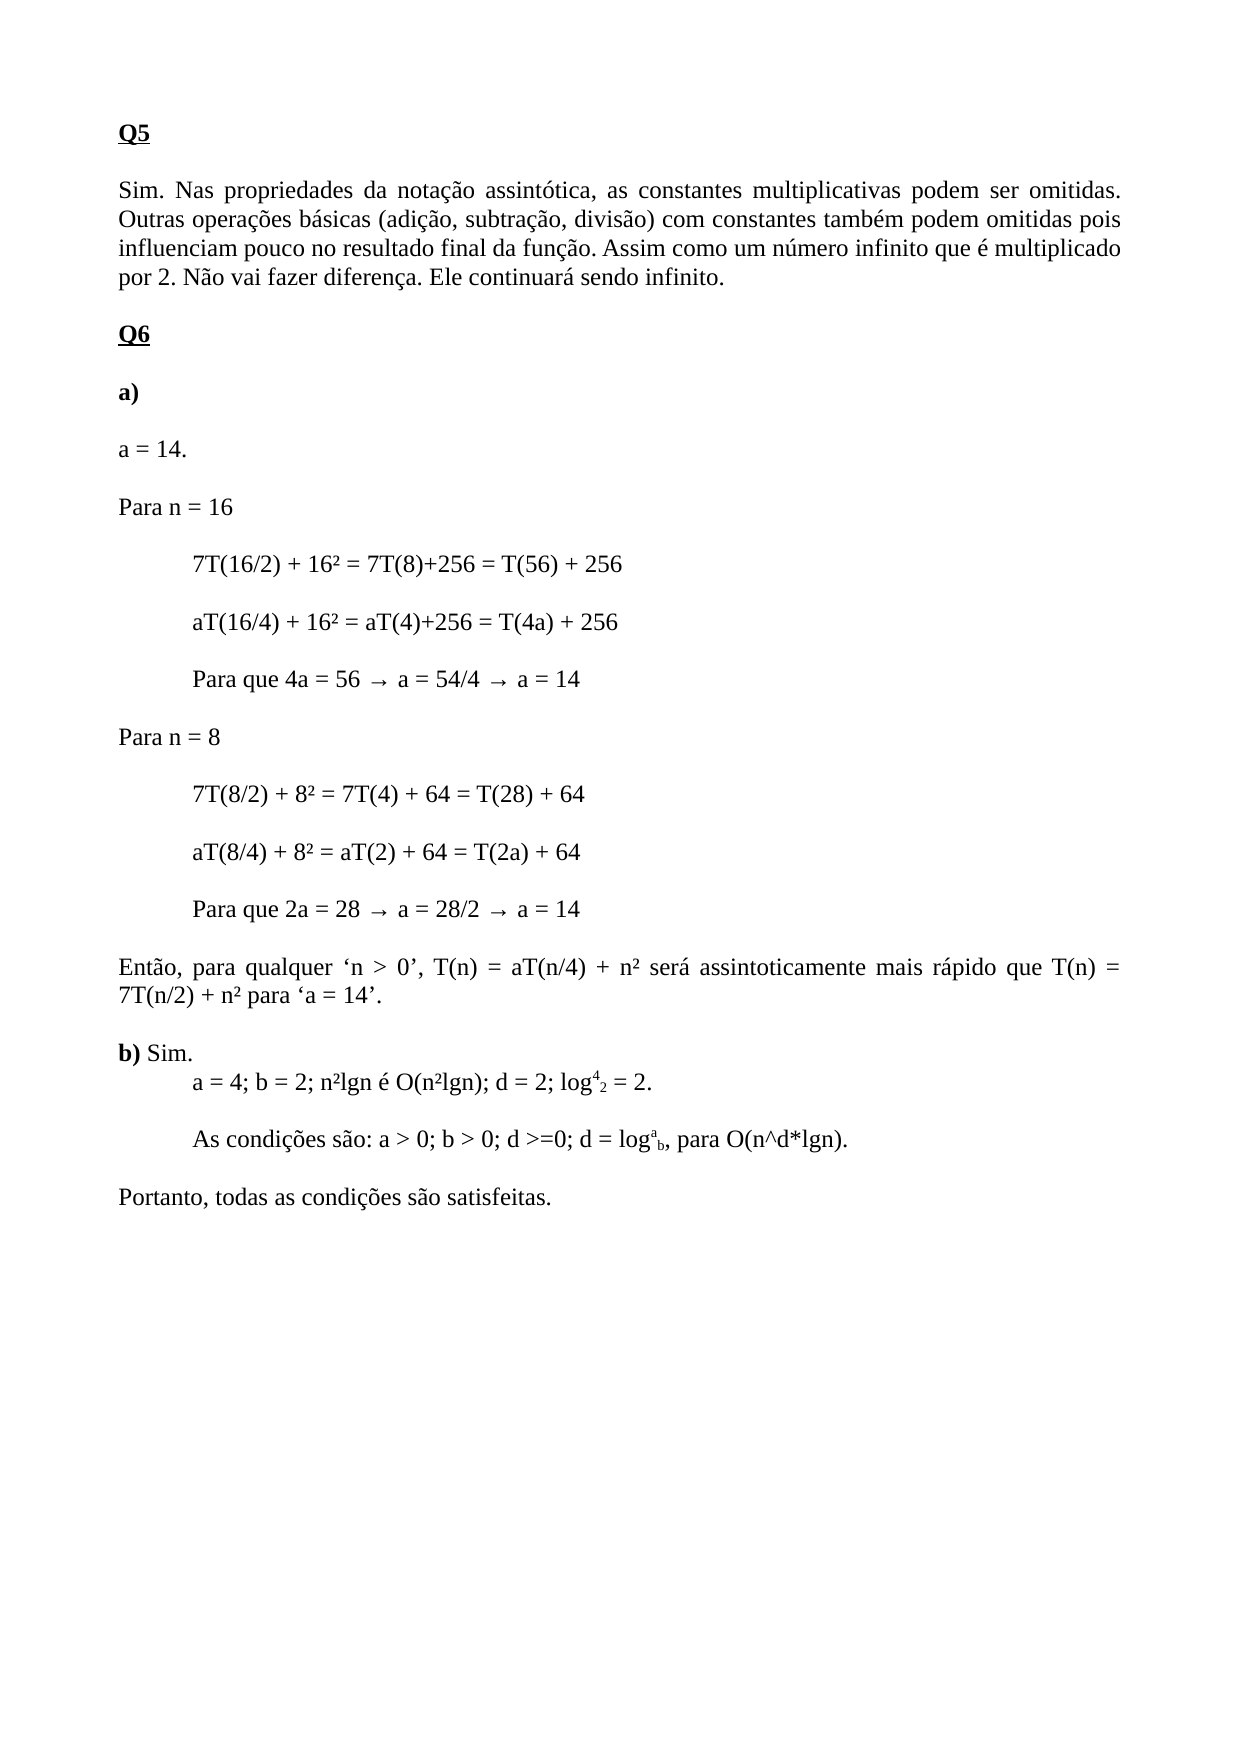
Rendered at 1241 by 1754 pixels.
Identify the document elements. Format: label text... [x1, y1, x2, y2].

text Para que 2a = 28 → a = 28/2 → a = 14 [118, 894, 1122, 923]
text 7T(16/2) + 16² = 7T(8)+256 = T(56) + 256 [118, 549, 1122, 578]
text As condições são: a > 0; b > 0; d >=0; d = logab, para O(n^d*lgn). [118, 1124, 1122, 1153]
text Para que 4a = 56 → a = 54/4 → a = 14 [118, 664, 1122, 693]
text Então, para qualquer ‘n > 0’, T(n) = aT(n/4) + n² será assintoticamente mais rápido que T(n) = 7T(n/2) + n² para ‘a = 14’. [118, 952, 1122, 1009]
text a = 14. [118, 434, 1122, 463]
text a = 4; b = 2; n²lgn é O(n²lgn); d = 2; log42 = 2. [118, 1067, 1122, 1096]
text Para n = 16 [118, 492, 1122, 521]
text a) [118, 377, 1122, 406]
text 7T(8/2) + 8² = 7T(4) + 64 = T(28) + 64 [118, 779, 1122, 808]
text aT(8/4) + 8² = aT(2) + 64 = T(2a) + 64 [118, 837, 1122, 866]
text aT(16/4) + 16² = aT(4)+256 = T(4a) + 256 [118, 607, 1122, 636]
text Portanto, todas as condições são satisfeitas. [118, 1182, 1122, 1211]
text Q6 [118, 319, 1122, 348]
text Q5 [118, 118, 1122, 147]
text b) Sim. [118, 1038, 1122, 1067]
text Para n = 8 [118, 722, 1122, 751]
text Sim. Nas propriedades da notação assintótica, as constantes multiplicativas podem ser omitidas. Outras operações básicas (adição, subtração, divisão) com constantes também podem omitidas pois influenciam pouco no resultado final da função. Assim como um número infinito que é multiplicado por 2. Não vai fazer diferença. Ele continuará sendo infinito. [118, 176, 1122, 291]
